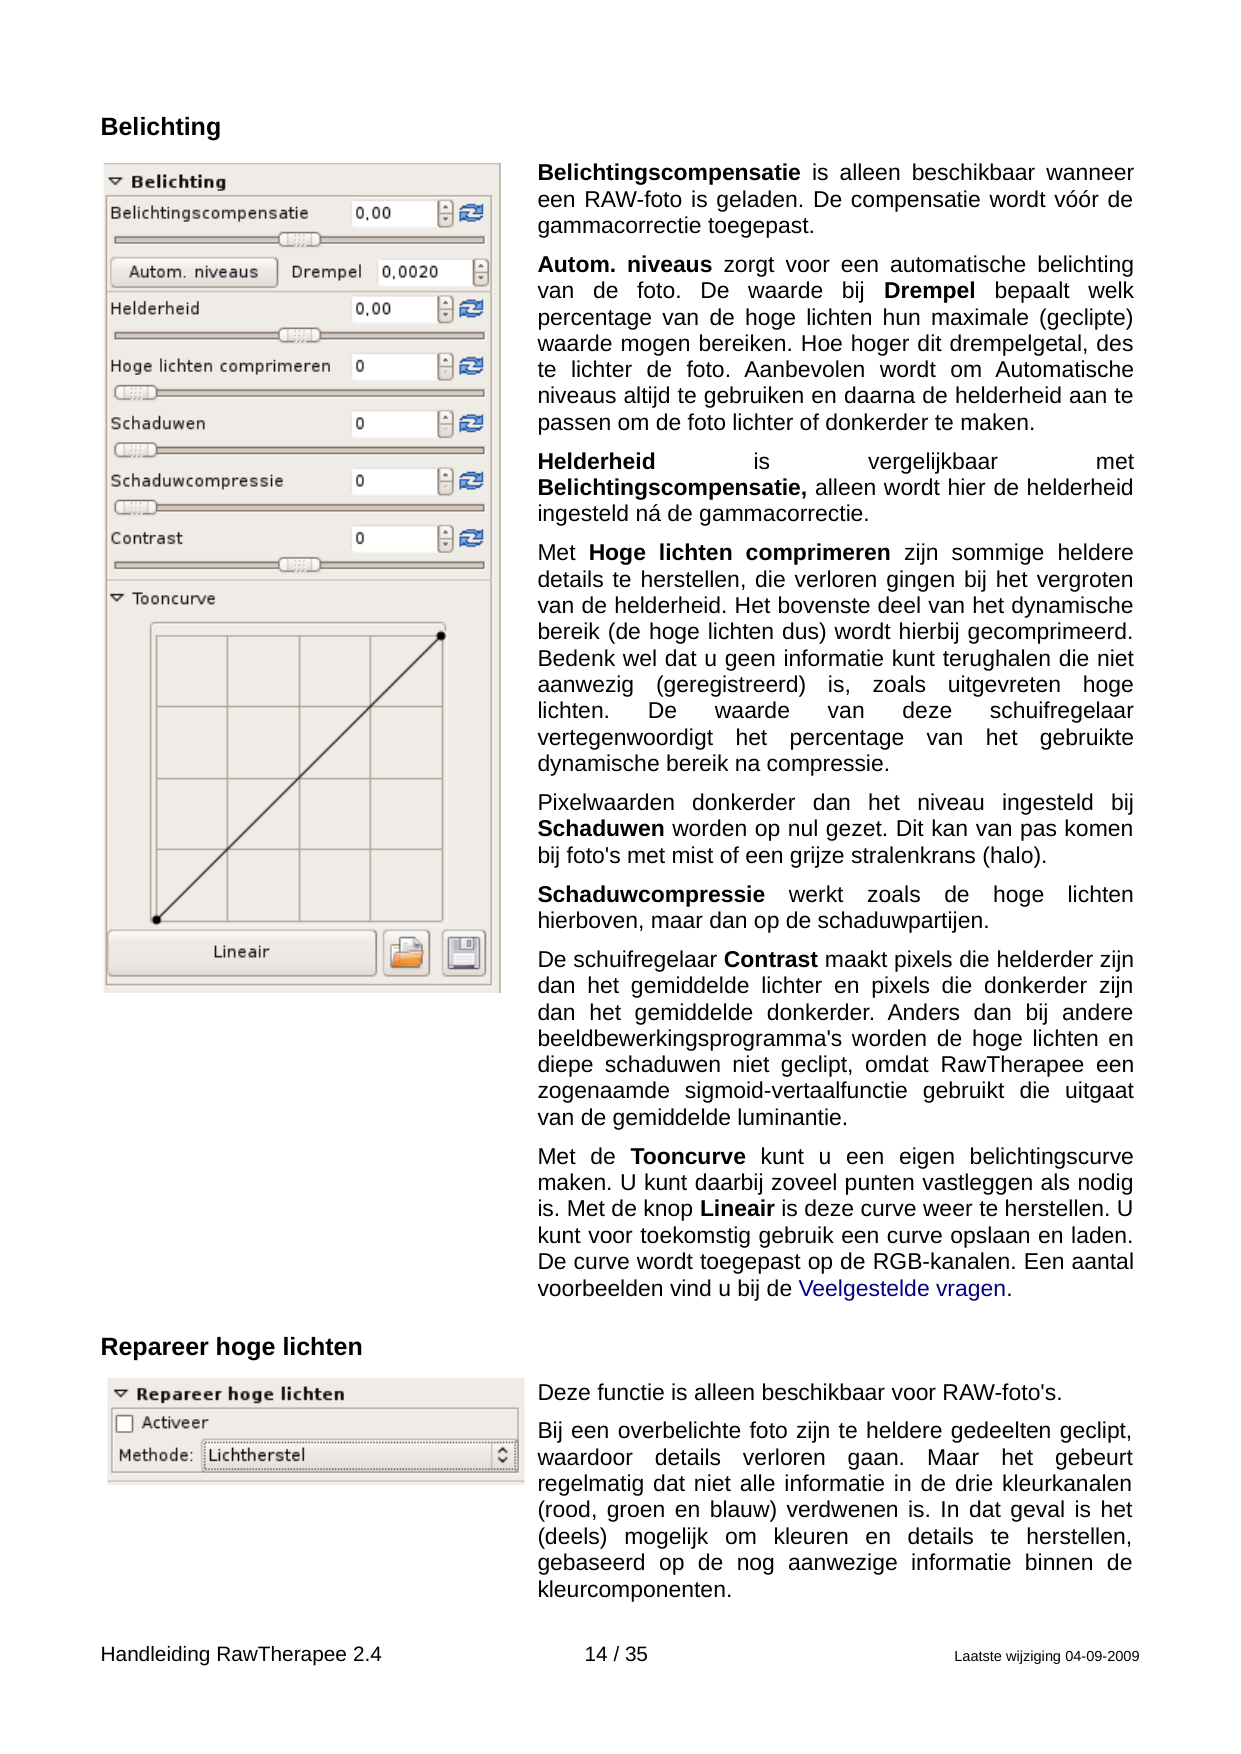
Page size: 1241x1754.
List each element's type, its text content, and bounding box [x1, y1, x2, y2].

picture [103, 163, 501, 993]
subtitle Repareer hoge lichten [100, 1332, 1140, 1360]
table_header [100, 993, 531, 1307]
table_header [100, 154, 531, 992]
table_header Deze functie is alleen beschikbaar voor RAW-foto's. Bij een overbelichte foto zijn te heldere gedeelten geclipt, waardoor details verloren gaan. Maar het gebeurt regelmatig dat niet alle informatie in de drie kleurkanalen (rood, groen en blauw) verdwenen is. In dat geval is het (deels) mogelijk om kleuren en details te herstellen, gebaseerd op de nog aanwezige informatie binnen de kleurcomponenten. [531, 1373, 1139, 1620]
table_header [100, 1373, 531, 1620]
table_header Belichtingscompensatie is alleen beschikbaar wanneer een RAW-foto is geladen. De compensatie wordt vóór de gammacorrectie toegepast. Autom. niveaus zorgt voor een automatische belichting van de foto. De waarde bij Drempel bepaalt welk percentage van de hoge lichten hun maximale (geclipte) waarde mogen bereiken. Hoe hoger dit drempelgetal, des te lichter de foto. Aanbevolen wordt om Automatische niveaus altijd te gebruiken en daarna de helderheid aan te passen om de foto lichter of donkerder te maken. Helderheid is vergelijkbaar met Belichtingscompensatie, alleen wordt hier de helderheid ingesteld ná de gammacorrectie. Met Hoge lichten comprimeren zijn sommige heldere details te herstellen, die verloren gingen bij het vergroten van de helderheid. Het bovenste deel van het dynamische bereik (de hoge lichten dus) wordt hierbij gecomprimeerd. Bedenk wel dat u geen informatie kunt terughalen die niet aanwezig (geregistreerd) is, zoals uitgevreten hoge lichten. De waarde van deze schuifregelaar vertegenwoordigt het percentage van het gebruikte dynamische bereik na compressie. Pixelwaarden donkerder dan het niveau ingesteld bij Schaduwen worden op nul gezet. Dit kan van pas komen bij foto's met mist of een grijze stralenkrans (halo). Schaduwcompressie werkt zoals de hoge lichten hierboven, maar dan op de schaduwpartijen. De schuifregelaar Contrast maakt pixels die helderder zijn dan het gemiddelde lichter en pixels die donkerder zijn dan het gemiddelde donkerder. Anders dan bij andere beeldbewerkingsprogramma's worden de hoge lichten en diepe schaduwen niet geclipt, omdat RawTherapee een zogenaamde sigmoid-vertaalfunctie gebruikt die uitgaat van de gemiddelde luminantie. Met de Tooncurve kunt u een eigen belichtingscurve maken. U kunt daarbij zoveel punten vastleggen als nodig is. Met de knop Lineair is deze curve weer te herstellen. U kunt voor toekomstig gebruik een curve opslaan en laden. De curve wordt toegepast op de RGB-kanalen. Een aantal voorbeelden vind u bij de Veelgestelde vragen. [531, 154, 1140, 1307]
subtitle Belichting [100, 112, 1140, 141]
picture [107, 1378, 525, 1485]
